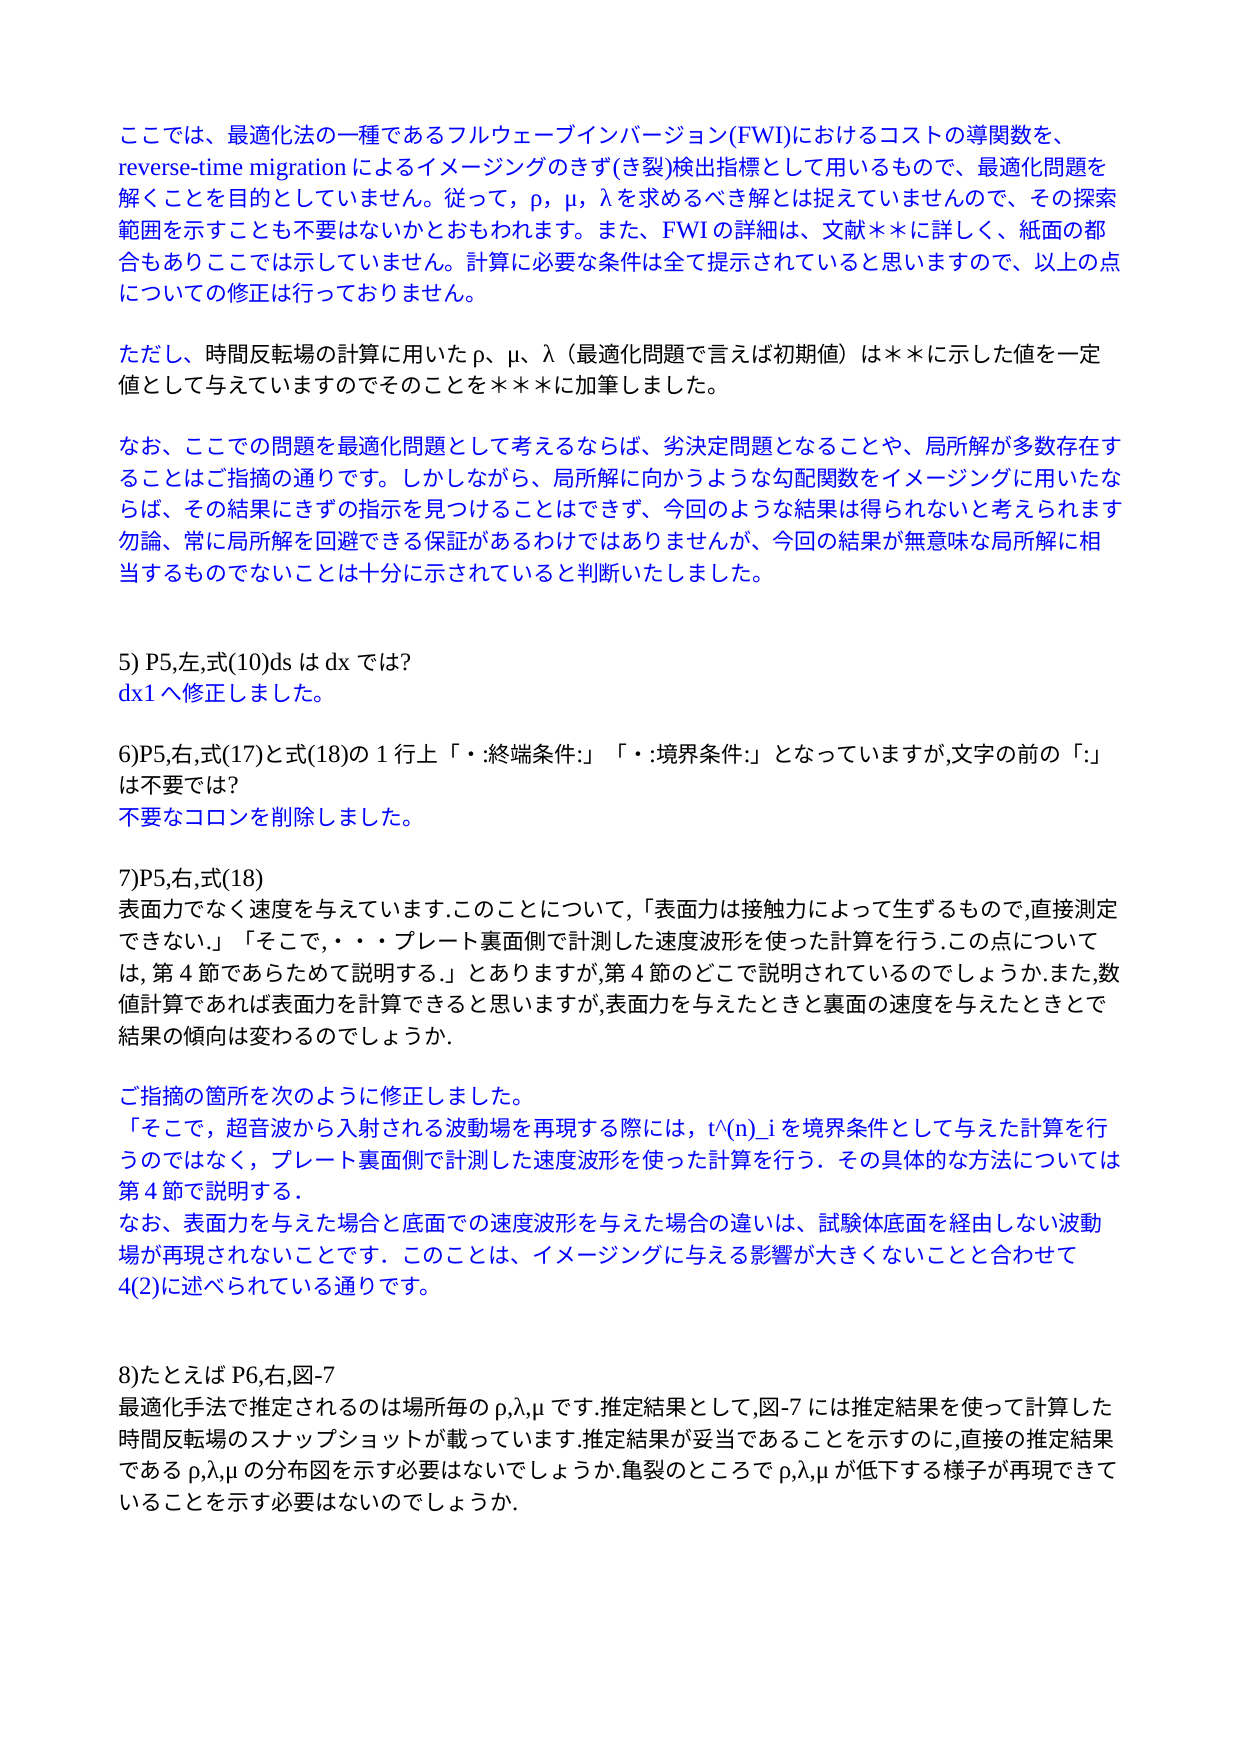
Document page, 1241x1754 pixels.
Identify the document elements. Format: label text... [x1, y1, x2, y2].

text dx1へ修正しました。 [118, 676, 1122, 708]
text 不要なコロンを削除しました。 [118, 800, 1122, 832]
text なお、表面力を与えた場合と底面での速度波形を与えた場合の違いは、試験体底面を経由しない波動場が再現されないことです．このことは、イメージングに与える影響が大きくないことと合わせて4(2)に述べられている通りです。 [118, 1206, 1122, 1301]
text 「そこで，超音波から入射される波動場を再現する際には，t^(n)_iを境界条件として与えた計算を行うのではなく，プレート裏面側で計測した速度波形を使った計算を行う．その具体的な方法については第4節で説明する． [118, 1111, 1122, 1206]
text ただし、時間反転場の計算に用いたρ、μ、λ（最適化問題で言えば初期値）は＊＊に示した値を一定値として与えていますのでそのことを＊＊＊に加筆しました。 [118, 337, 1122, 400]
text ご指摘の箇所を次のように修正しました。 [118, 1079, 1122, 1111]
text 8)たとえば P6,右,図-7 [118, 1358, 1122, 1390]
text 最適化手法で推定されるのは場所毎のρ,λ,μです.推定結果として,図-7 には推定結果を使って計算した時間反転場のスナップショットが載っています.推定結果が妥当であることを示すのに,直接の推定結果であるρ,λ,μの分布図を示す必要はないでしょうか.亀裂のところでρ,λ,μが低下する様子が再現できていることを示す必要はないのでしょうか. [118, 1390, 1122, 1517]
text 7)P5,右,式(18) [118, 861, 1122, 892]
text 6)P5,右,式(17)と式(18)の 1 行上「・:終端条件:」「・:境界条件:」となっていますが,文字の前の「:」は不要では? [118, 737, 1122, 800]
text なお、ここでの問題を最適化問題として考えるならば、劣決定問題となることや、局所解が多数存在することはご指摘の通りです。しかしながら、局所解に向かうような勾配関数をイメージングに用いたならば、その結果にきずの指示を見つけることはできず、今回のような結果は得られないと考えられます。勿論、常に局所解を回避できる保証があるわけではありませんが、今回の結果が無意味な局所解に相当するものでないことは十分に示されていると判断いたしました。 [118, 429, 1122, 587]
text 5) P5,左,式(10)ds は dx では? [118, 645, 1122, 676]
text 表面力でなく速度を与えています.このことについて,「表面力は接触力によって生ずるもので,直接測定できない.」「そこで,・・・プレート裏面側で計測した速度波形を使った計算を行う.この点については, 第 4 節であらためて説明する.」とありますが,第 4 節のどこで説明されているのでしょうか.また,数値計算であれば表面力を計算できると思いますが,表面力を与えたときと裏面の速度を与えたときとで結果の傾向は変わるのでしょうか. [118, 892, 1122, 1051]
text ここでは、最適化法の一種であるフルウェーブインバージョン(FWI)におけるコストの導関数を、reverse-time migrationによるイメージングのきず(き裂)検出指標として用いるもので、最適化問題を解くことを目的としていません。従って，ρ，μ，λを求めるべき解とは捉えていませんので、その探索範囲を示すことも不要はないかとおもわれます。また、FWIの詳細は、文献＊＊に詳しく、紙面の都合もありここでは示していません。計算に必要な条件は全て提示されていると思いますので、以上の点についての修正は行っておりません。 [118, 118, 1122, 308]
